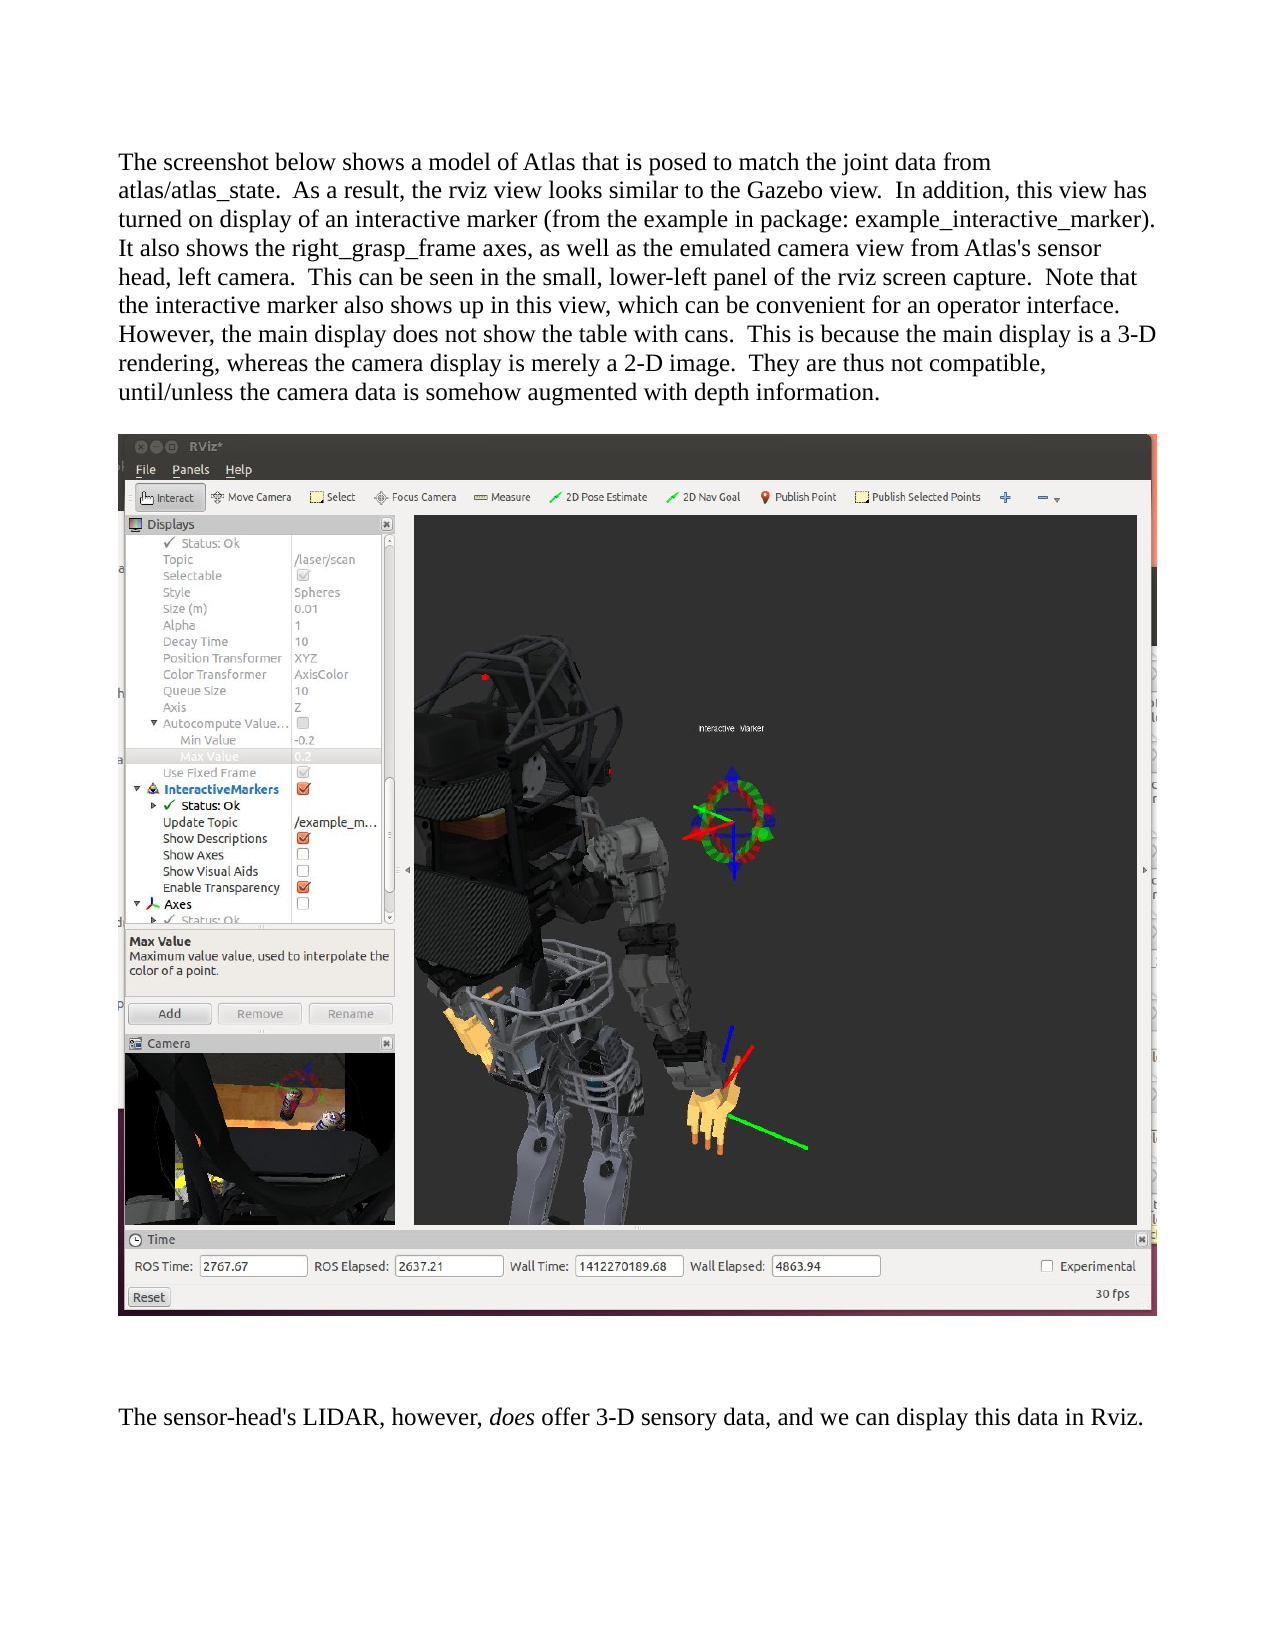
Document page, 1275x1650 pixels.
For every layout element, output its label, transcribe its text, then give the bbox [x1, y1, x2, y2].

text The screenshot below shows a model of Atlas that is posed to match the joint data from atlas/atlas_state. As a result, the rviz view looks similar to the Gazebo view. In addition, this view has turned on display of an interactive marker (from the example in package: example_interactive_marker). It also shows the right_grasp_frame axes, as well as the emulated camera view from Atlas's sensor head, left camera. This can be seen in the small, lower-left panel of the rviz screen capture. Note that the interactive marker also shows up in this view, which can be convenient for an operator interface. However, the main display does not show the table with cans. This is because the main display is a 3-D rendering, whereas the camera display is merely a 2-D image. They are thus not compatible, until/unless the camera data is somehow augmented with depth information. [118, 147, 1157, 406]
picture [118, 434, 1157, 1316]
text The sensor-head's LIDAR, however, does offer 3-D sensory data, and we can display this data in Rviz. [118, 1402, 1157, 1431]
